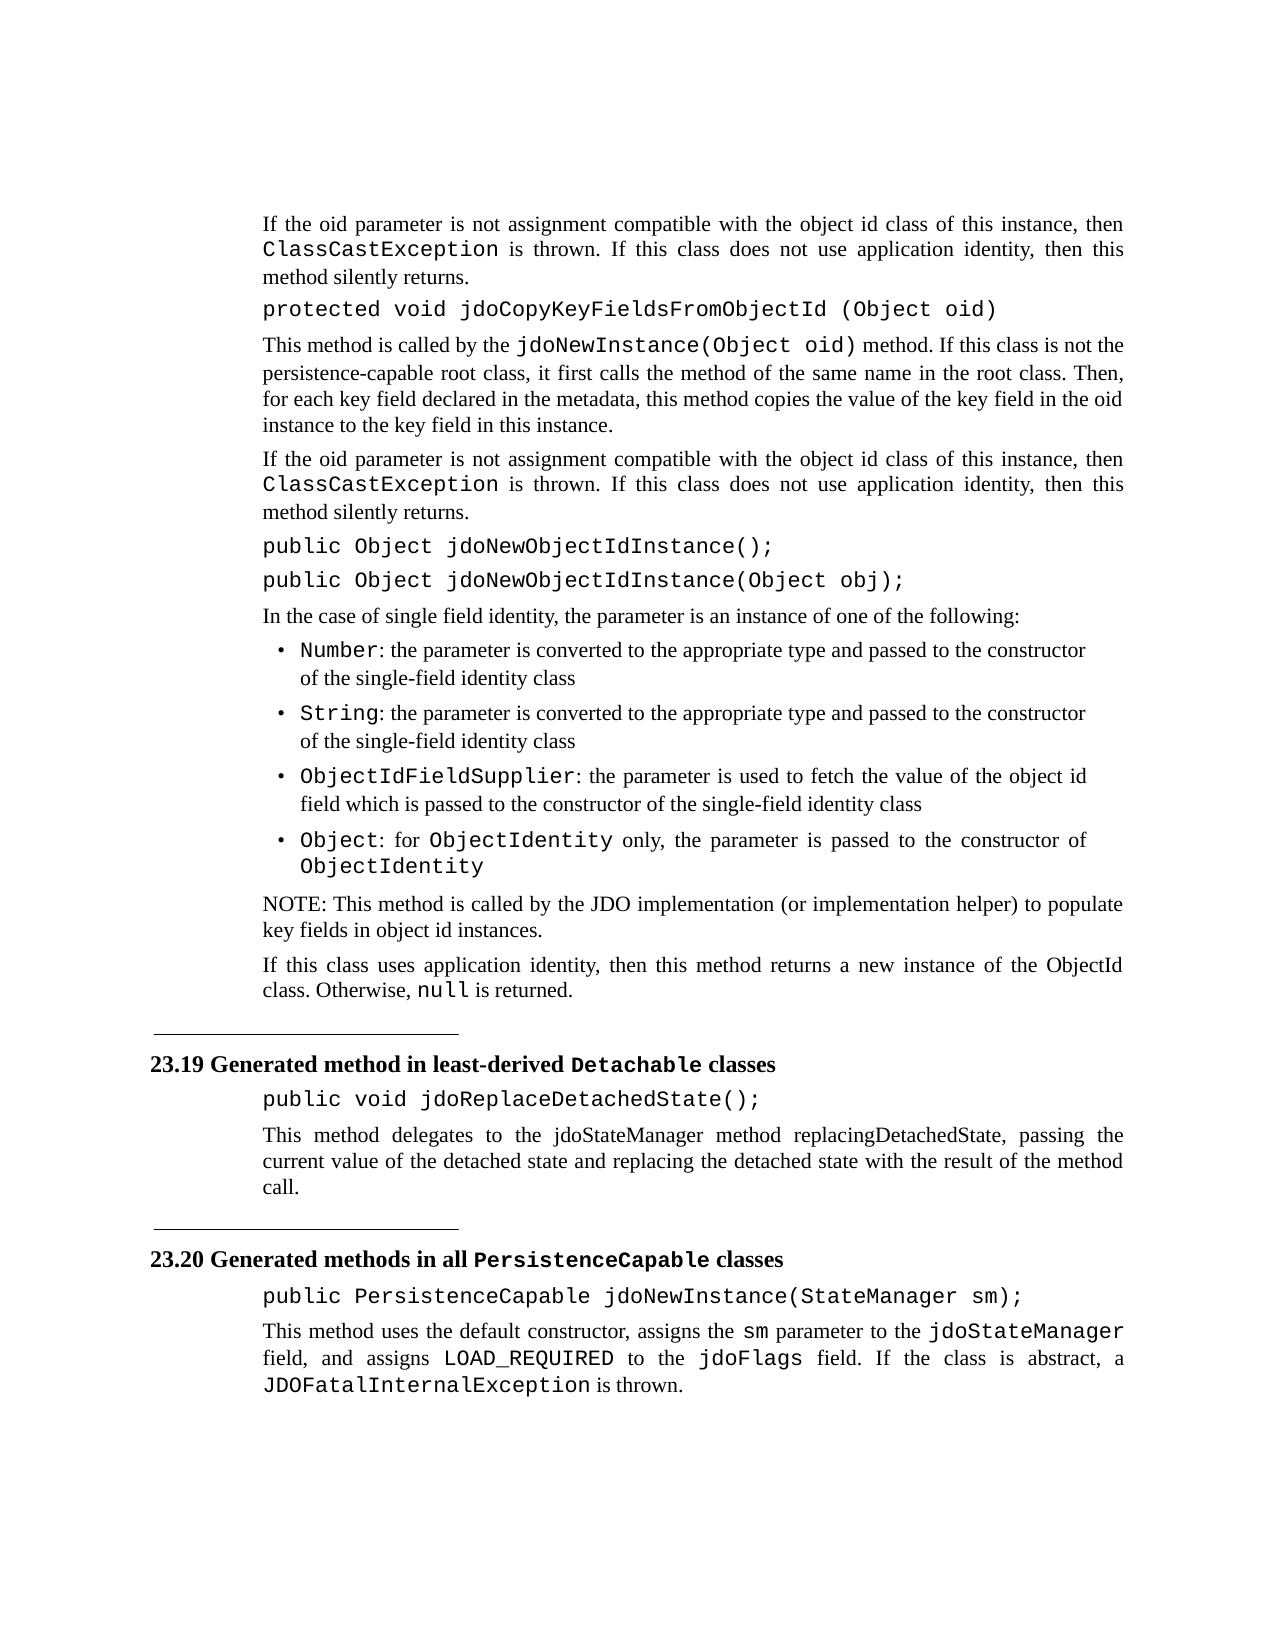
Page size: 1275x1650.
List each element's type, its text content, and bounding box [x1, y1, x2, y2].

text • String: the parameter is converted to the appropriate type and passed to the constructor of the single-field identity class [277, 700, 1087, 753]
subtitle Generated method in least-derived Detachable classes [150, 1050, 1125, 1079]
text public void jdoReplaceDetachedState(); [262, 1087, 1125, 1113]
text • Number: the parameter is converted to the appropriate type and passed to the constructor of the single-field identity class [277, 637, 1087, 690]
text [If this class uses application identity, then this method returns a new instance of the ObjectId class. Otherwise, null is returned.] [262, 951, 1125, 1004]
text A20.15-13 [public PersistenceCapable jdoNewInstance(StateManager sm); [262, 1283, 1125, 1309]
text public Object jdoNewObjectIdInstance(Object obj); [262, 568, 1125, 594]
text In the case of single field identity, the parameter is an instance of one of the following: [262, 602, 1125, 628]
text protected void jdoCopyKeyFieldsFromObjectId (Object oid) [262, 297, 1125, 323]
text A20.18-7 [This method is called by the jdoNewInstance(Object oid) method. If this class is not the persistence-capable root class, it first calls the method of the same name in the root class. Then, for each key field declared in the metadata, this method copies the value of the key field in the oid instance to the key field in this instance.] [262, 332, 1125, 437]
text • ObjectIdFieldSupplier: the parameter is used to fetch the value of the object id field which is passed to the constructor of the single-field identity class [277, 763, 1087, 817]
text This method uses the default constructor, assigns the sm parameter to the jdoStateManager field, and assigns LOAD_REQUIRED to the jdoFlags field. If the class is abstract, a JDOFatalInternalException is thrown.] [262, 1318, 1125, 1399]
text • Object: for ObjectIdentity only, the parameter is passed to the constructor of ObjectIdentity [277, 827, 1087, 880]
subtitle Generated methods in all PersistenceCapable classes [150, 1245, 1125, 1274]
text This method delegates to the jdoStateManager method replacingDetachedState, passing the current value of the detached state and replacing the detached state with the result of the method call. [262, 1121, 1125, 1199]
text NOTE: This method is called by the JDO implementation (or implementation helper) to populate key fields in object id instances. [262, 890, 1125, 942]
text A20.18-6 [If the oid parameter is not assignment compatible with the object id class of this instance, then ClassCastException is thrown.] If this class does not use application identity, then this method silently returns. [262, 210, 1125, 289]
text A20.18-8 [If the oid parameter is not assignment compatible with the object id class of this instance, then ClassCastException is thrown.] If this class does not use application identity, then this method silently returns. [262, 445, 1125, 524]
text A20.15-26 [public Object jdoNewObjectIdInstance();] [262, 533, 1125, 559]
